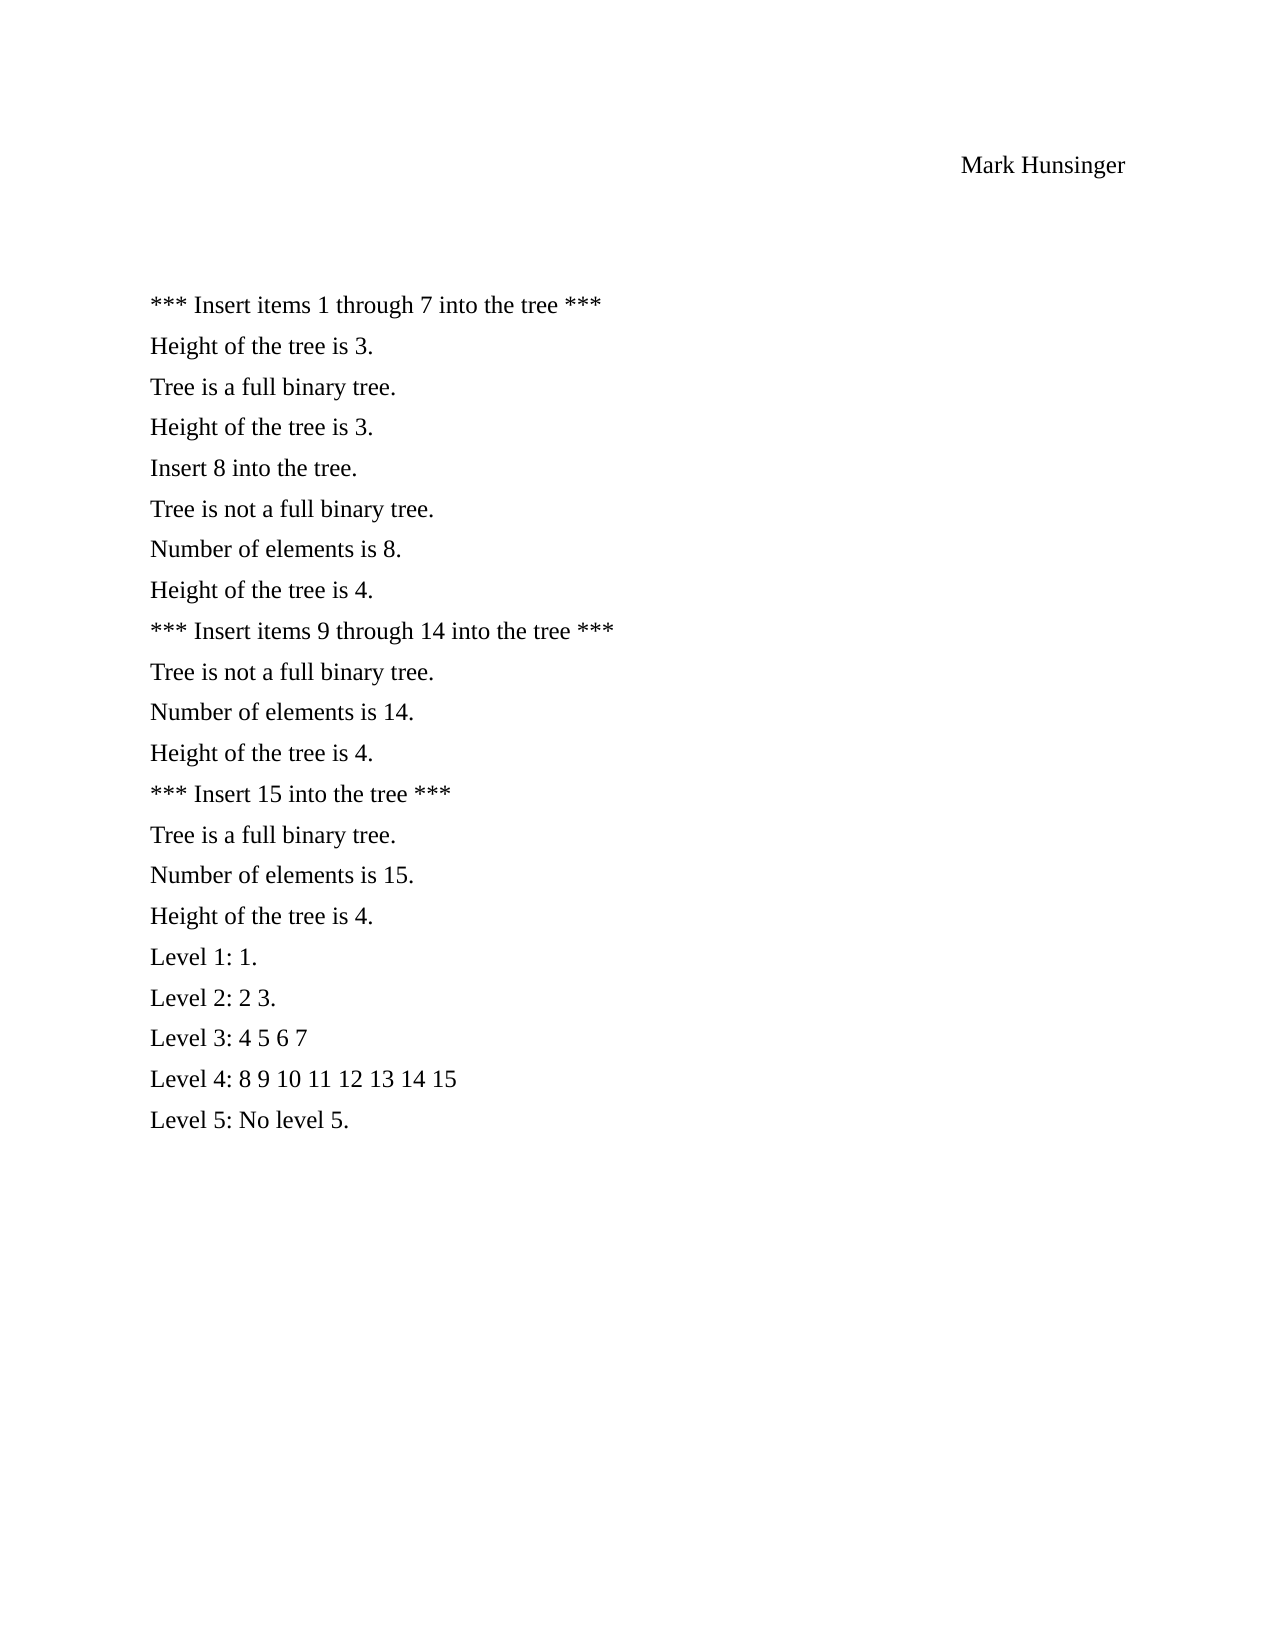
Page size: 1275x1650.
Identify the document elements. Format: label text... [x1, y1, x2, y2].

text Level 2: 2 3. [150, 983, 1125, 1011]
text Tree is not a full binary tree. [150, 657, 1125, 686]
text Tree is a full binary tree. [150, 372, 1125, 400]
text *** Insert items 9 through 14 into the tree *** [150, 616, 1125, 645]
text Height of the tree is 4. [150, 738, 1125, 767]
text Level 4: 8 9 10 11 12 13 14 15 [150, 1064, 1125, 1093]
text Tree is a full binary tree. [150, 820, 1125, 848]
text *** Insert 15 into the tree *** [150, 779, 1125, 808]
text *** Insert items 1 through 7 into the tree *** [150, 290, 1125, 319]
text Level 3: 4 5 6 7 [150, 1023, 1125, 1052]
text Tree is not a full binary tree. [150, 494, 1125, 523]
text Level 1: 1. [150, 942, 1125, 971]
text Number of elements is 14. [150, 697, 1125, 726]
text Number of elements is 8. [150, 534, 1125, 563]
text Height of the tree is 4. [150, 901, 1125, 930]
text Level 5: No level 5. [150, 1105, 1125, 1133]
text Number of elements is 15. [150, 860, 1125, 889]
text Insert 8 into the tree. [150, 453, 1125, 482]
text Height of the tree is 4. [150, 575, 1125, 604]
text Height of the tree is 3. [150, 331, 1125, 360]
text Height of the tree is 3. [150, 412, 1125, 441]
